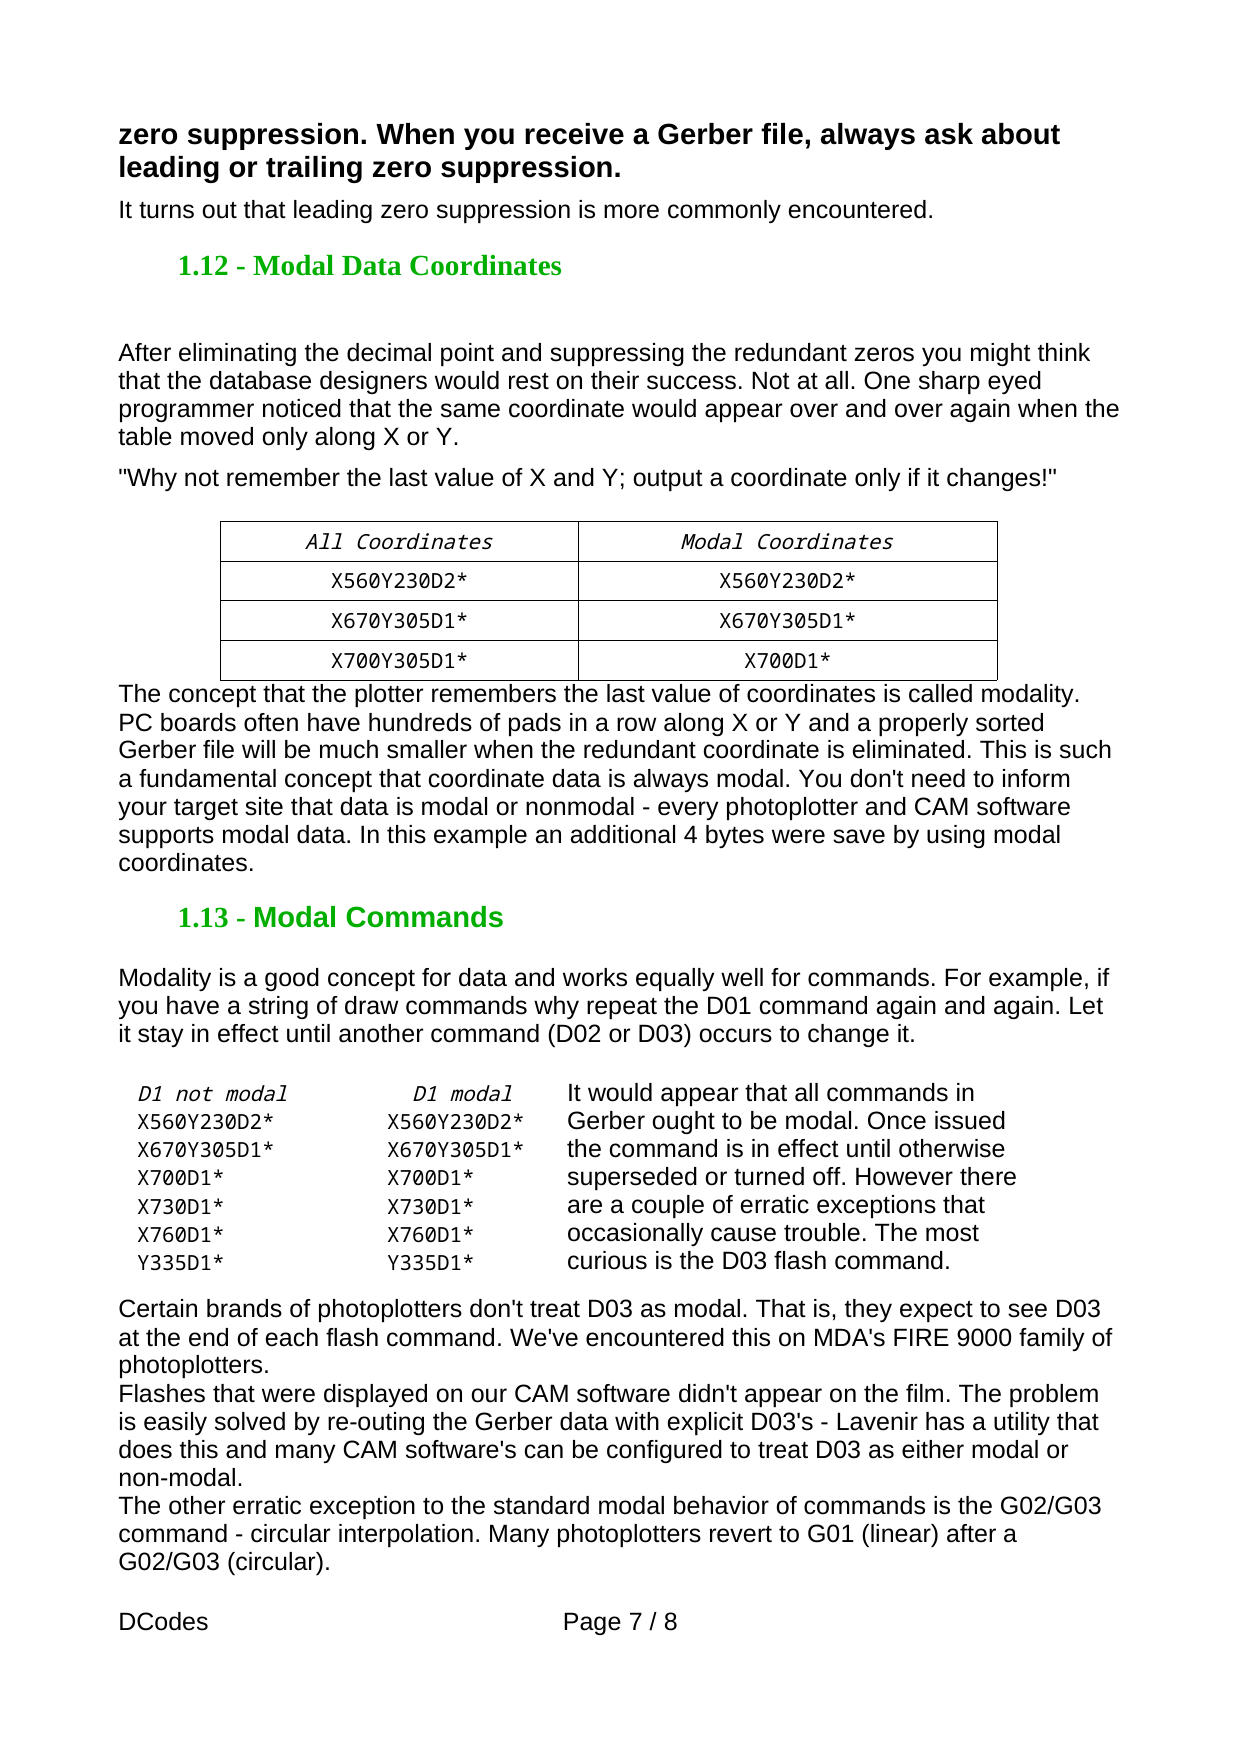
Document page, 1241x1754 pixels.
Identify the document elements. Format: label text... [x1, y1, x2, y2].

table_cell X670Y305D1* [579, 601, 997, 640]
text "Why not remember the last value of X and Y; output a coordinate only if it changes!" [118, 463, 1063, 491]
table_cell X700D1* [579, 641, 997, 680]
table_cell X670Y305D1* [221, 601, 578, 640]
table_header Modal Coordinates [579, 522, 997, 561]
text The concept that the plotter remembers the last value of coordinates is called modality. PC boards often have hundreds of pads in a row along X or Y and a properly sorted Gerber file will be much smaller when the redundant coordinate is eliminated. This is such a fundamental concept that coordinate data is always modal. You don't need to inform your target site that data is modal or nonmodal - every photoplotter and CAM software supports modal data. In this example an additional 4 bytes were save by using modal coordinates. [118, 680, 1122, 876]
table_header It would appear that all commands in Gerber ought to be modal. Once issued the command is in effect until otherwise superseded or turned off. However there are a couple of erratic exceptions that occasionally cause trouble. The most curious is the D03 flash command. [548, 1060, 1056, 1295]
table_cell X560Y230D2* [579, 562, 997, 600]
table_cell X560Y230D2* [221, 562, 578, 600]
table_cell X700Y305D1* [221, 641, 578, 680]
text It turns out that leading zero suppression is more commonly encountered. [118, 196, 1122, 224]
text Flashes that were displayed on our CAM software didn't appear on the film. The problem is easily solved by re-outing the Gerber data with explicit D03's - Lavenir has a utility that does this and many CAM software's can be configured to treat D03 as either modal or non-modal. [118, 1379, 1122, 1491]
table_header All Coordinates [221, 522, 578, 561]
text Modality is a good concept for data and works equally well for commands. For example, if you have a string of draw commands why repeat the D01 command again and again. Let it stay in effect until another command (D02 or D03) occurs to change it. [118, 963, 1122, 1048]
text After eliminating the decimal point and suppressing the redundant zeros you might think that the database designers would rest on their success. Not at all. One sharp eyed programmer noticed that the same coordinate would appear over and over again when the table moved only along X or Y. [118, 339, 1122, 451]
subtitle Modal Commands [177, 901, 1122, 934]
text zero suppression. When you receive a Gerber file, always ask about leading or trailing zero suppression. [118, 118, 1122, 183]
text Certain brands of photoplotters don't treat D03 as modal. That is, they expect to see D03 at the end of each flash command. We've encountered this on MDA's FIRE 9000 family of photoplotters. [118, 1295, 1122, 1379]
subtitle Modal Data Coordinates [177, 249, 1122, 281]
table_header D1 not modal D1 modal X560Y230D2* X560Y230D2* X670Y305D1* X670Y305D1* X700D1* X700D1* X730D1* X730D1* X760D1* X760D1* Y335D1* Y335D1* [118, 1060, 548, 1295]
text The other erratic exception to the standard modal behavior of commands is the G02/G03 command - circular interpolation. Many photoplotters revert to G01 (linear) after a G02/G03 (circular). [118, 1491, 1122, 1575]
